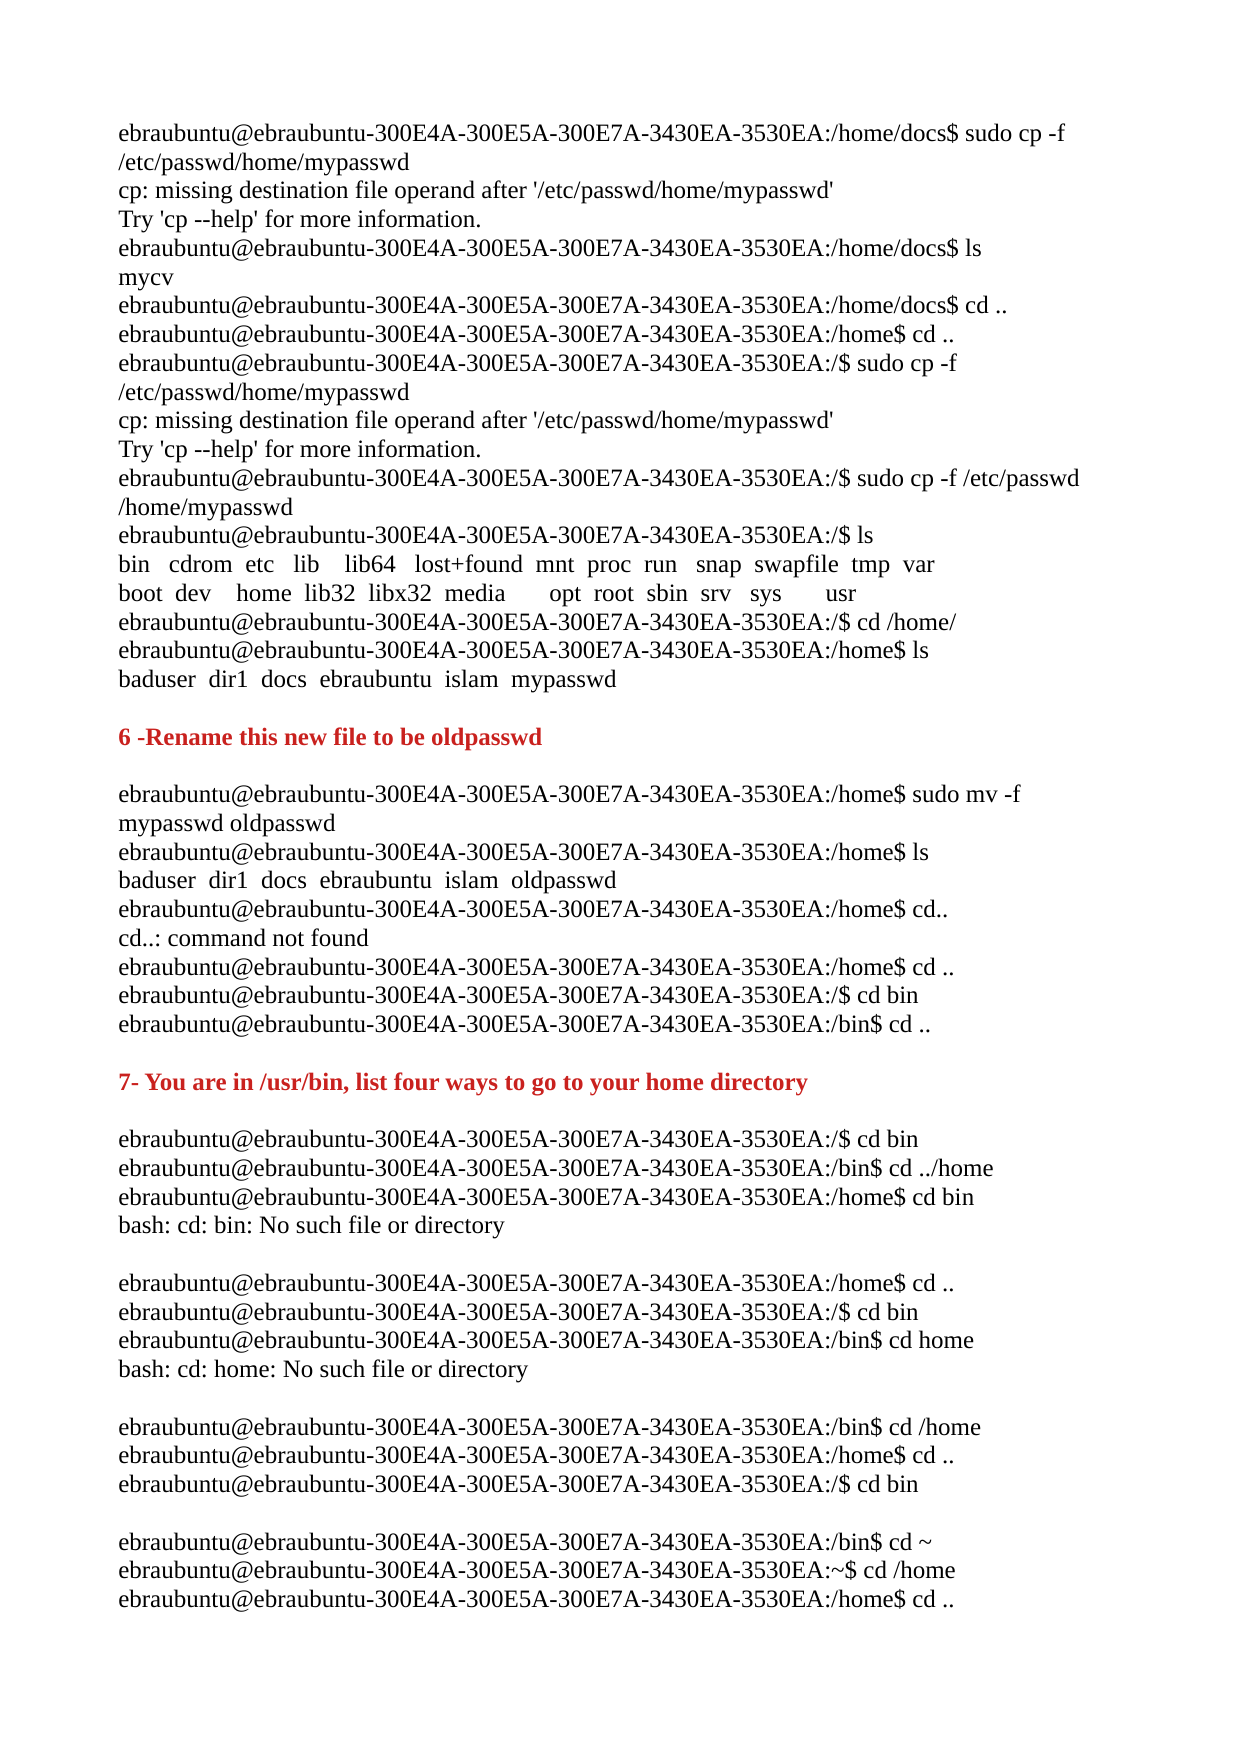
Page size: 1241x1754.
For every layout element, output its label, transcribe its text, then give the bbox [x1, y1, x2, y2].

text ebraubuntu@ebraubuntu-300E4A-300E5A-300E7A-3430EA-3530EA:/home$ cd .. [118, 1441, 1122, 1469]
text ebraubuntu@ebraubuntu-300E4A-300E5A-300E7A-3430EA-3530EA:/bin$ cd ../home [118, 1153, 1122, 1182]
text ebraubuntu@ebraubuntu-300E4A-300E5A-300E7A-3430EA-3530EA:/home$ cd .. [118, 952, 1122, 981]
text cp: missing destination file operand after '/etc/passwd/home/mypasswd' [118, 176, 1122, 204]
text baduser dir1 docs ebraubuntu islam oldpasswd [118, 866, 1122, 894]
text ebraubuntu@ebraubuntu-300E4A-300E5A-300E7A-3430EA-3530EA:/home/docs$ sudo cp -f /etc/passwd/home/mypasswd [118, 118, 1122, 176]
text ebraubuntu@ebraubuntu-300E4A-300E5A-300E7A-3430EA-3530EA:/home$ cd .. [118, 1584, 1122, 1613]
text ebraubuntu@ebraubuntu-300E4A-300E5A-300E7A-3430EA-3530EA:/$ sudo cp -f /etc/passwd/home/mypasswd [118, 348, 1122, 406]
text mycv [118, 262, 1122, 291]
text boot dev home lib32 libx32 media opt root sbin srv sys usr [118, 578, 1122, 607]
text Try 'cp --help' for more information. [118, 434, 1122, 463]
text ebraubuntu@ebraubuntu-300E4A-300E5A-300E7A-3430EA-3530EA:/bin$ cd /home [118, 1412, 1122, 1441]
text ebraubuntu@ebraubuntu-300E4A-300E5A-300E7A-3430EA-3530EA:/home$ cd .. [118, 319, 1122, 348]
text ebraubuntu@ebraubuntu-300E4A-300E5A-300E7A-3430EA-3530EA:/$ ls [118, 521, 1122, 549]
text ebraubuntu@ebraubuntu-300E4A-300E5A-300E7A-3430EA-3530EA:/bin$ cd .. [118, 1009, 1122, 1038]
text ebraubuntu@ebraubuntu-300E4A-300E5A-300E7A-3430EA-3530EA:~$ cd /home [118, 1556, 1122, 1584]
text Try 'cp --help' for more information. [118, 204, 1122, 233]
text 7- You are in /usr/bin, list four ways to go to your home directory [118, 1067, 1122, 1096]
text ebraubuntu@ebraubuntu-300E4A-300E5A-300E7A-3430EA-3530EA:/home$ ls [118, 837, 1122, 866]
text 6 -Rename this new file to be oldpasswd [118, 722, 1122, 751]
text ebraubuntu@ebraubuntu-300E4A-300E5A-300E7A-3430EA-3530EA:/$ cd bin [118, 981, 1122, 1009]
text ebraubuntu@ebraubuntu-300E4A-300E5A-300E7A-3430EA-3530EA:/home$ cd.. [118, 894, 1122, 923]
text ebraubuntu@ebraubuntu-300E4A-300E5A-300E7A-3430EA-3530EA:/home$ cd .. [118, 1268, 1122, 1297]
text bin cdrom etc lib lib64 lost+found mnt proc run snap swapfile tmp var [118, 549, 1122, 578]
text ebraubuntu@ebraubuntu-300E4A-300E5A-300E7A-3430EA-3530EA:/$ cd bin [118, 1469, 1122, 1498]
text bash: cd: bin: No such file or directory [118, 1211, 1122, 1239]
text ebraubuntu@ebraubuntu-300E4A-300E5A-300E7A-3430EA-3530EA:/bin$ cd ~ [118, 1527, 1122, 1556]
text cp: missing destination file operand after '/etc/passwd/home/mypasswd' [118, 406, 1122, 434]
text bash: cd: home: No such file or directory [118, 1354, 1122, 1383]
text ebraubuntu@ebraubuntu-300E4A-300E5A-300E7A-3430EA-3530EA:/$ cd bin [118, 1124, 1122, 1153]
text ebraubuntu@ebraubuntu-300E4A-300E5A-300E7A-3430EA-3530EA:/$ cd /home/ [118, 607, 1122, 636]
text cd..: command not found [118, 923, 1122, 952]
text ebraubuntu@ebraubuntu-300E4A-300E5A-300E7A-3430EA-3530EA:/home$ ls [118, 636, 1122, 664]
text ebraubuntu@ebraubuntu-300E4A-300E5A-300E7A-3430EA-3530EA:/$ sudo cp -f /etc/passwd /home/mypasswd [118, 463, 1122, 521]
text ebraubuntu@ebraubuntu-300E4A-300E5A-300E7A-3430EA-3530EA:/home/docs$ cd .. [118, 291, 1122, 319]
text ebraubuntu@ebraubuntu-300E4A-300E5A-300E7A-3430EA-3530EA:/home/docs$ ls [118, 233, 1122, 262]
text ebraubuntu@ebraubuntu-300E4A-300E5A-300E7A-3430EA-3530EA:/home$ cd bin [118, 1182, 1122, 1211]
text ebraubuntu@ebraubuntu-300E4A-300E5A-300E7A-3430EA-3530EA:/bin$ cd home [118, 1326, 1122, 1354]
text ebraubuntu@ebraubuntu-300E4A-300E5A-300E7A-3430EA-3530EA:/$ cd bin [118, 1297, 1122, 1326]
text baduser dir1 docs ebraubuntu islam mypasswd [118, 664, 1122, 693]
text ebraubuntu@ebraubuntu-300E4A-300E5A-300E7A-3430EA-3530EA:/home$ sudo mv -f mypasswd oldpasswd [118, 779, 1122, 837]
